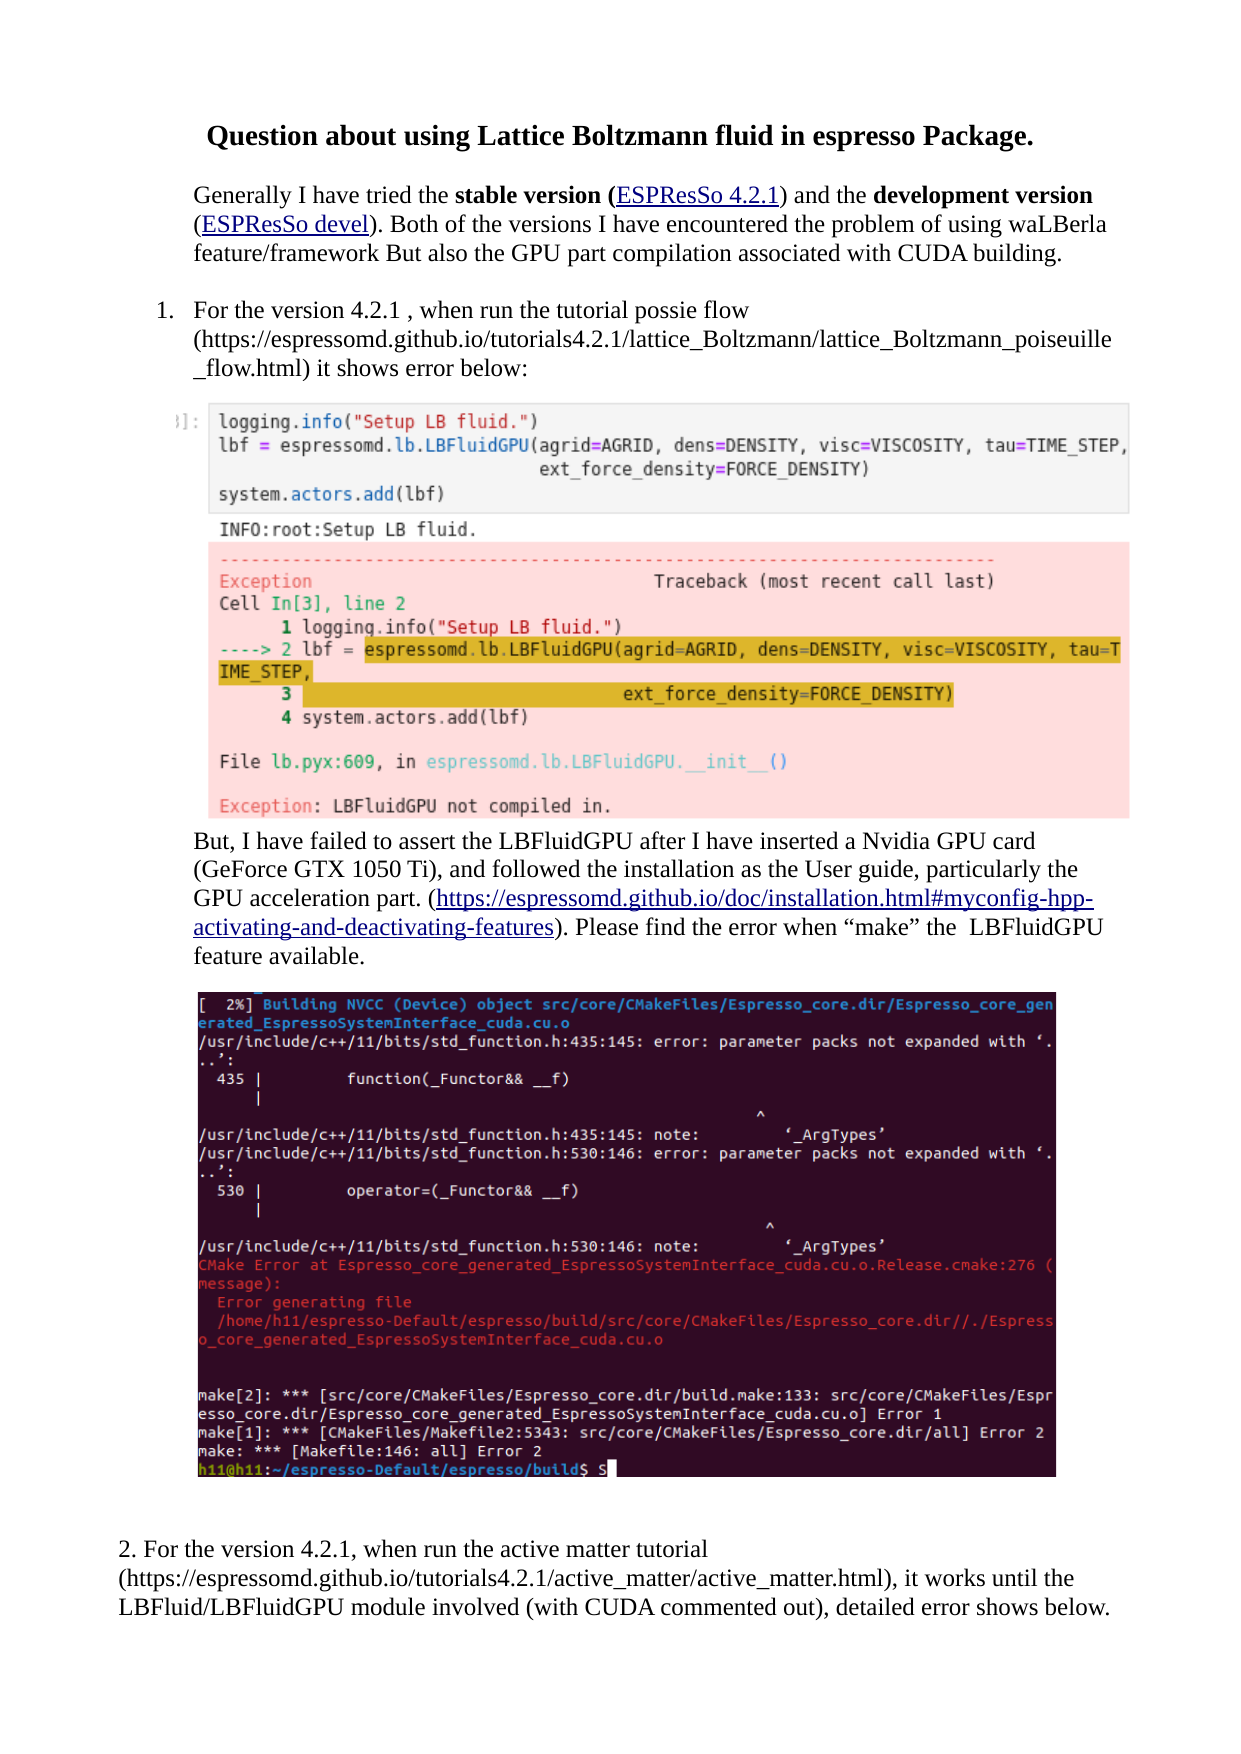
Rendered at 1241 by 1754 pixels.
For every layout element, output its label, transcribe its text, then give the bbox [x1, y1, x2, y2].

text Question about using Lattice Boltzmann fluid in espresso Package. [118, 118, 1122, 152]
text 2. For the version 4.2.1, when run the active matter tutorial (https://espressomd.github.io/tutorials4.2.1/active_matter/active_matter.html), it works until the LBFluid/LBFluidGPU module involved (with CUDA commented out), detailed error shows below. [118, 1534, 1122, 1620]
list But, I have failed to assert the LBFluidGPU after I have inserted a Nvidia GPU card (GeForce GTX 1050 Ti), and followed the installation as the User guide, particularly the GPU acceleration part. (https://espressomd.github.io/doc/installation.html#myconfig-hpp-activating-and-deactivating-features). Please find the error when “make” the LBFluidGPU feature available. [156, 382, 1122, 969]
list For the version 4.2.1 , when run the tutorial possie flow (https://espressomd.github.io/tutorials4.2.1/lattice_Boltzmann/lattice_Boltzmann_poiseuille_flow.html) it shows error below: [156, 295, 1122, 382]
list Generally I have tried the stable version (ESPResSo 4.2.1) and the development version (ESPResSo devel). Both of the versions I have encountered the problem of using waLBerla feature/framework But also the GPU part compilation associated with CUDA building. [156, 180, 1122, 267]
picture [176, 381, 1143, 826]
picture [197, 992, 1057, 1477]
